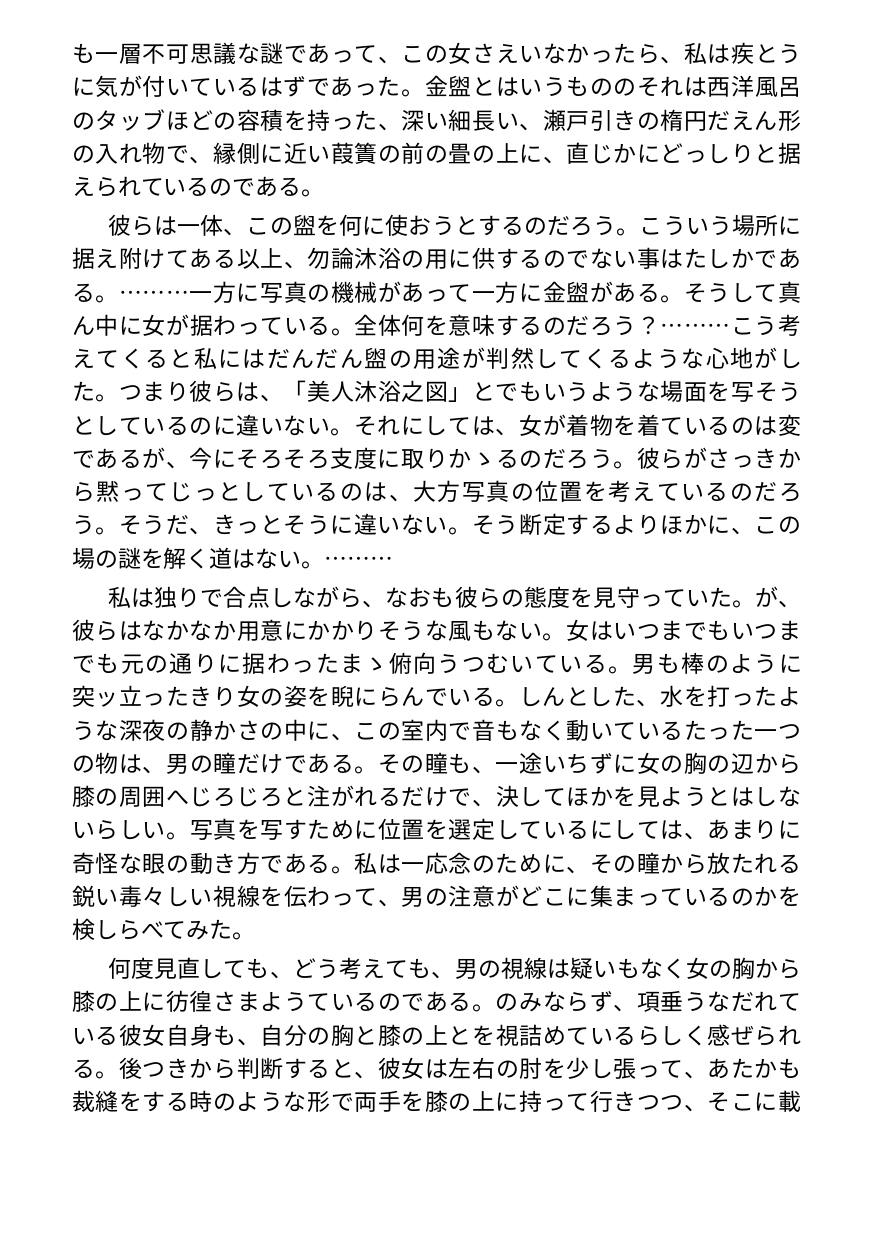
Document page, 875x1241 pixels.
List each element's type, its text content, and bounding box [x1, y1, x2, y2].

text 何度見直しても、どう考えても、男の視線は疑いもなく女の胸から膝の上に彷徨さまようているのである。のみならず、項垂うなだれている彼女自身も、自分の胸と膝の上とを視詰めているらしく感ぜられる。後つきから判断すると、彼女は左右の肘を少し張って、あたかも裁縫をする時のような形で両手を膝の上に持って行きつつ、そこに載 [72, 951, 802, 1117]
text も一層不可思議な謎であって、この女さえいなかったら、私は疾とうに気が付いているはずであった。金盥とはいうもののそれは西洋風呂のタッブほどの容積を持った、深い細長い、瀬戸引きの楕円だえん形の入れ物で、縁側に近い葭簀の前の畳の上に、直じかにどっしりと据えられているのである。 [72, 36, 802, 202]
text 彼らは一体、この盥を何に使おうとするのだろう。こういう場所に据え附けてある以上、勿論沐浴の用に供するのでない事はたしかである。………一方に写真の機械があって一方に金盥がある。そうして真ん中に女が据わっている。全体何を意味するのだろう？………こう考えてくると私にはだんだん盥の用途が判然してくるような心地がした。つまり彼らは、「美人沐浴之図」とでもいうような場面を写そうとしているのに違いない。それにしては、女が着物を着ているのは変であるが、今にそろそろ支度に取りかゝるのだろう。彼らがさっきから黙ってじっとしているのは、大方写真の位置を考えているのだろう。そうだ、きっとそうに違いない。そう断定するよりほかに、この場の謎を解く道はない。……… [72, 208, 802, 574]
text 私は独りで合点しながら、なおも彼らの態度を見守っていた。が、彼らはなかなか用意にかかりそうな風もない。女はいつまでもいつまでも元の通りに据わったまゝ俯向うつむいている。男も棒のように突ッ立ったきり女の姿を睨にらんでいる。しんとした、水を打ったような深夜の静かさの中に、この室内で音もなく動いているたった一つの物は、男の瞳だけである。その瞳も、一途いちずに女の胸の辺から膝の周囲へじろじろと注がれるだけで、決してほかを見ようとはしないらしい。写真を写すために位置を選定しているにしては、あまりに奇怪な眼の動き方である。私は一応念のために、その瞳から放たれる鋭い毒々しい視線を伝わって、男の注意がどこに集まっているのかを検しらべてみた。 [72, 579, 802, 945]
